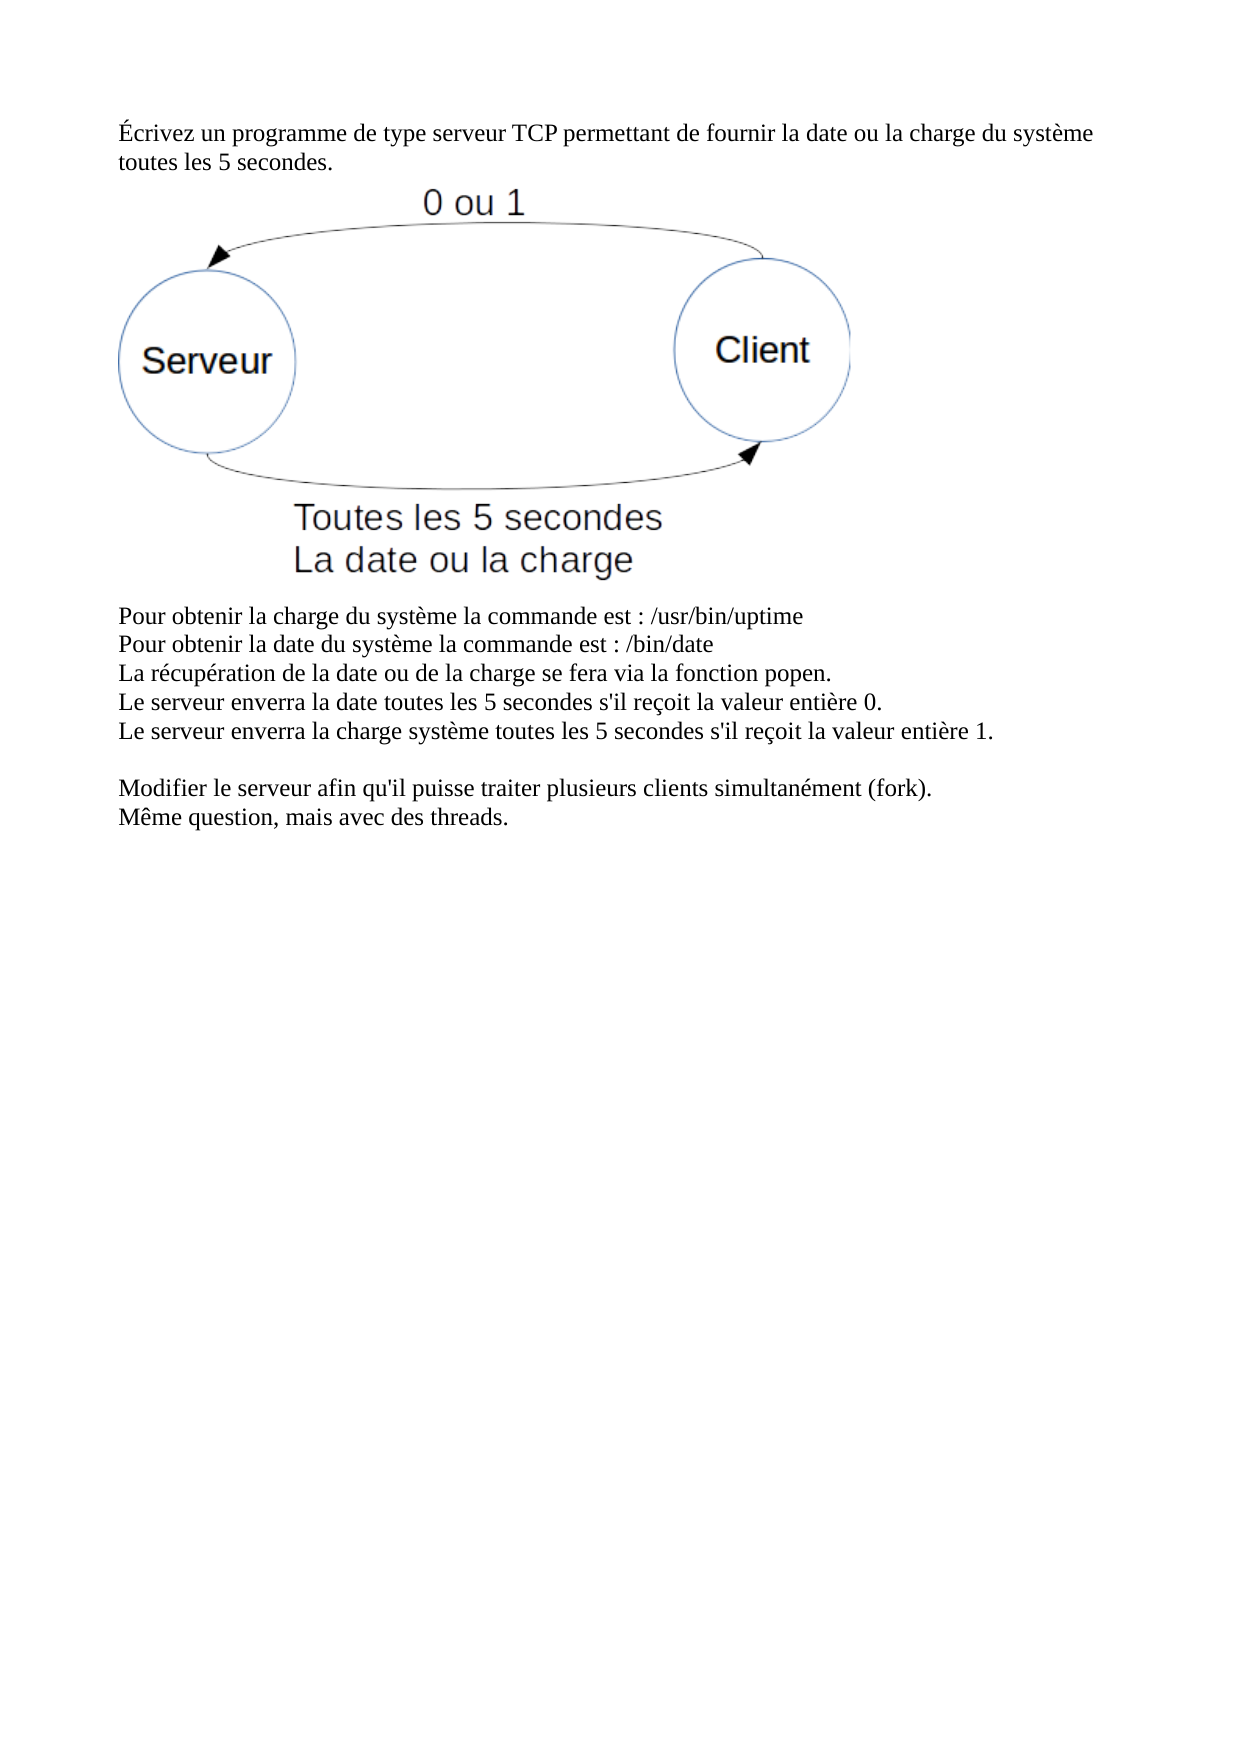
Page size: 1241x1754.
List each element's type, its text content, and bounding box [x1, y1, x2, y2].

picture [118, 175, 851, 601]
text Le serveur enverra la date toutes les 5 secondes s'il reçoit la valeur entière 0. [118, 687, 1122, 716]
text Le serveur enverra la charge système toutes les 5 secondes s'il reçoit la valeur entière 1. [118, 716, 1122, 744]
text Écrivez un programme de type serveur TCP permettant de fournir la date ou la charge du système toutes les 5 secondes. [118, 118, 1122, 176]
text Pour obtenir la date du système la commande est : /bin/date [118, 629, 1122, 658]
text Même question, mais avec des threads. [118, 802, 1122, 831]
text La récupération de la date ou de la charge se fera via la fonction popen. [118, 658, 1122, 687]
text Modifier le serveur afin qu'il puisse traiter plusieurs clients simultanément (fork). [118, 773, 1122, 802]
text Pour obtenir la charge du système la commande est : /usr/bin/uptime [118, 601, 1122, 629]
